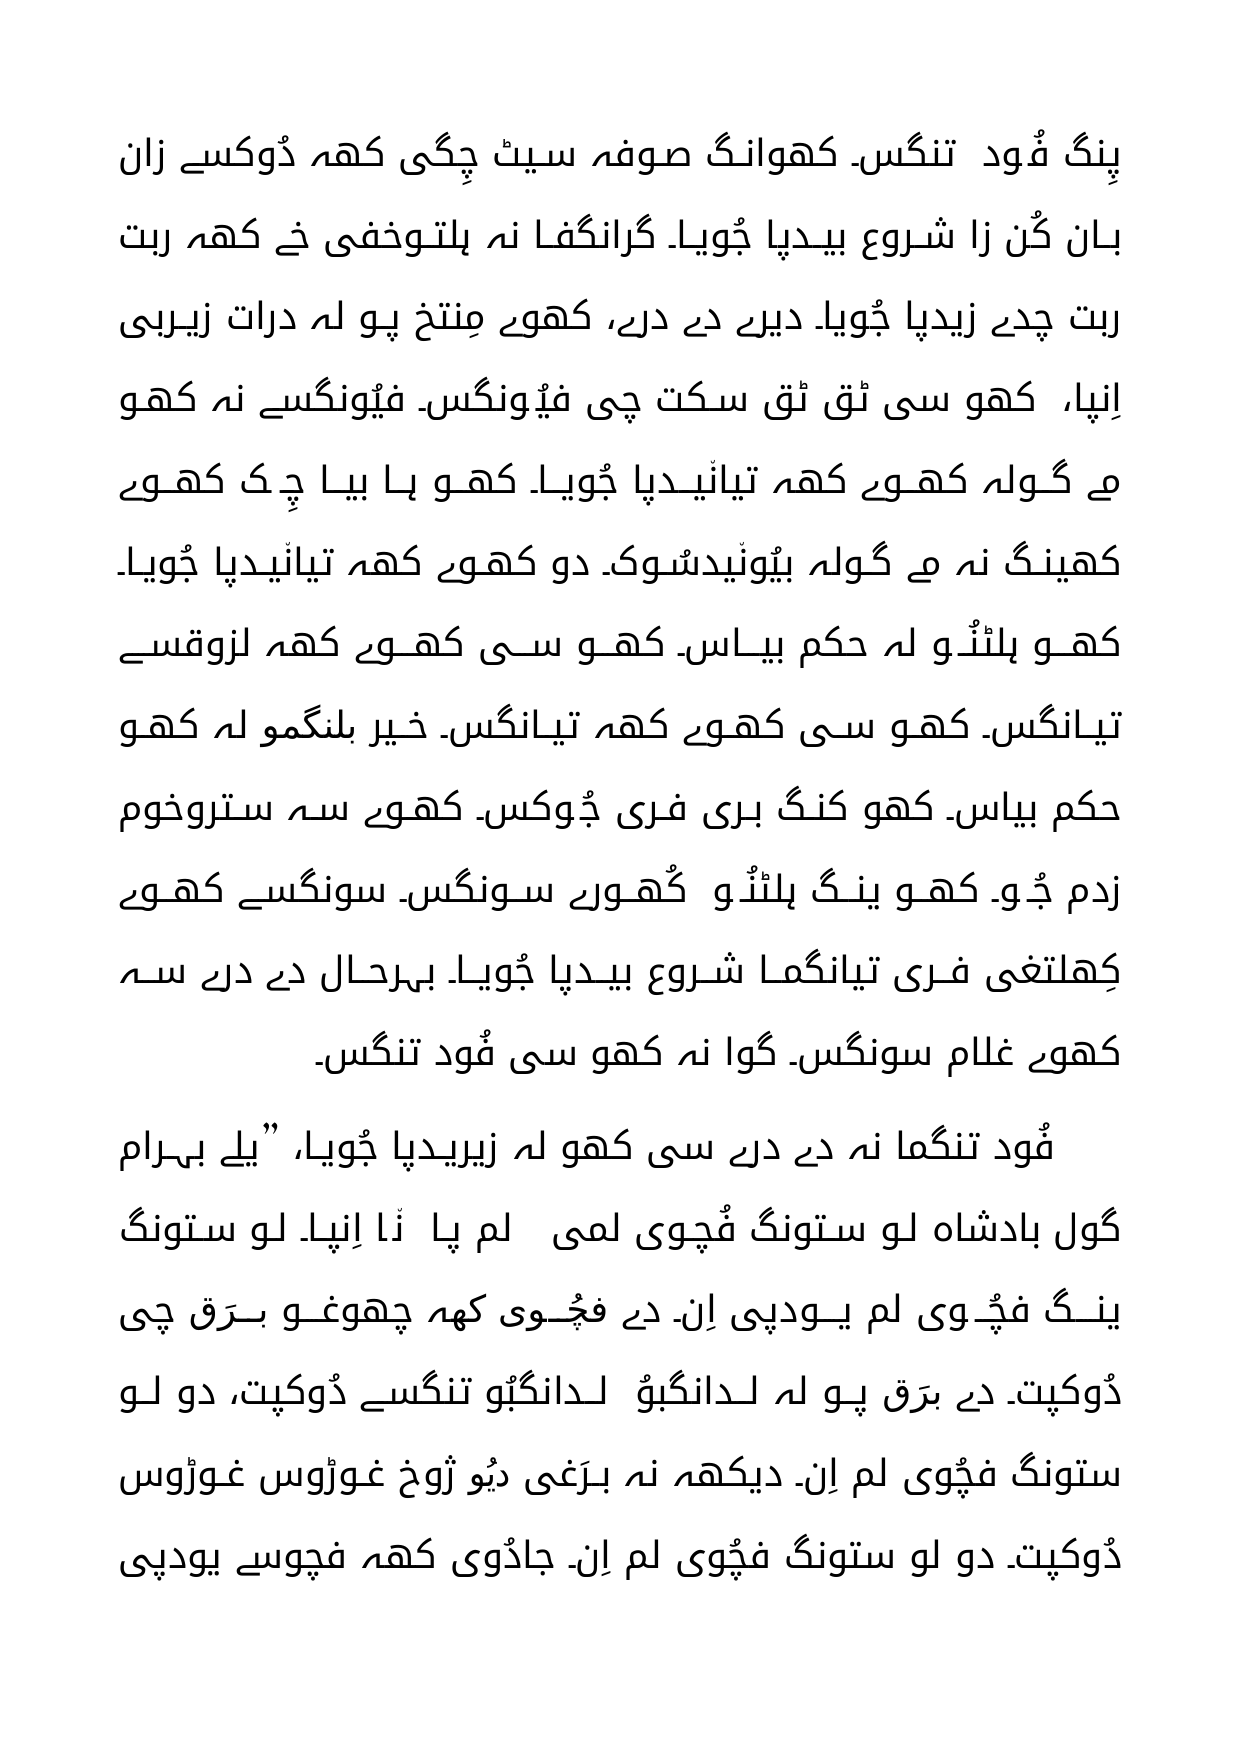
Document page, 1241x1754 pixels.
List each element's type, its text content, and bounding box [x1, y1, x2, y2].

text پِنگ فُود تنگس۔ کھوانگ صوفہ سیٹ چِگی کھہ دُوکسے زان بان کُن زا شروع بیدپا جُویا۔ گرانگفا نہ ہلتوخفی خے کھہ ربت ربت چدے زیدپا جُویا۔ دیرے دے درے، کھوے مِنتخ پو لہ درات زیربی اِنپا، کھو سی ٹق ٹق سکت چی فیُونگس۔ فیُونگسے نہ کھو مے گولہ کھوے کھہ تیان٘یدپا جُویا۔ کھو ہا بیا چِک کھوے کھینگ نہ مے گولہ بیُون٘یدسُوک۔ دو کھوے کھہ تیان٘یدپا جُویا۔ کھو ہلٹنُو لہ حکم بیاس۔ کھو سی کھوے کھہ لزوقسے تیانگس۔ کھو سی کھوے کھہ تیانگس۔ خیر بلنگمو لہ کھو حکم بیاس۔ کھو کنگ بری فری جُوکس۔ کھوے سہ ستروخوم زدم جُو۔ کھو ینگ ہلٹنُو کُھورے سونگس۔ سونگسے کھوے کِھلتغی فری تیانگما شروع بیدپا جُویا۔ بہرحال دے درے سہ کھوے غلام سونگس۔ گوا نہ کھو سی فُود تنگس۔ [118, 118, 1122, 1089]
text فُود تنگما نہ دے درے سی کھو لہ زیریدپا جُویا، ”یلے بہرام گول بادشاہ لو ستونگ فُچوی لمی لم پا ن٘ا اِنپا۔ لو ستونگ ینگ فچُوی لم یودپی اِن۔ دے فچُوی کھہ چھوغو برَق چی دُوکپت۔ دے برَق پو لہ لدانگبوُ لدانگبُو تنگسے دُوکپت، دو لو ستونگ فچُوی لم اِن۔ دیکھہ نہ برَغی دیُو ژوخ غوڑوس غوڑوس دُوکپت۔ دو لو ستونگ فچُوی لم اِن۔ جادُوی کھہ فچوسے یودپی [118, 1111, 1122, 1591]
